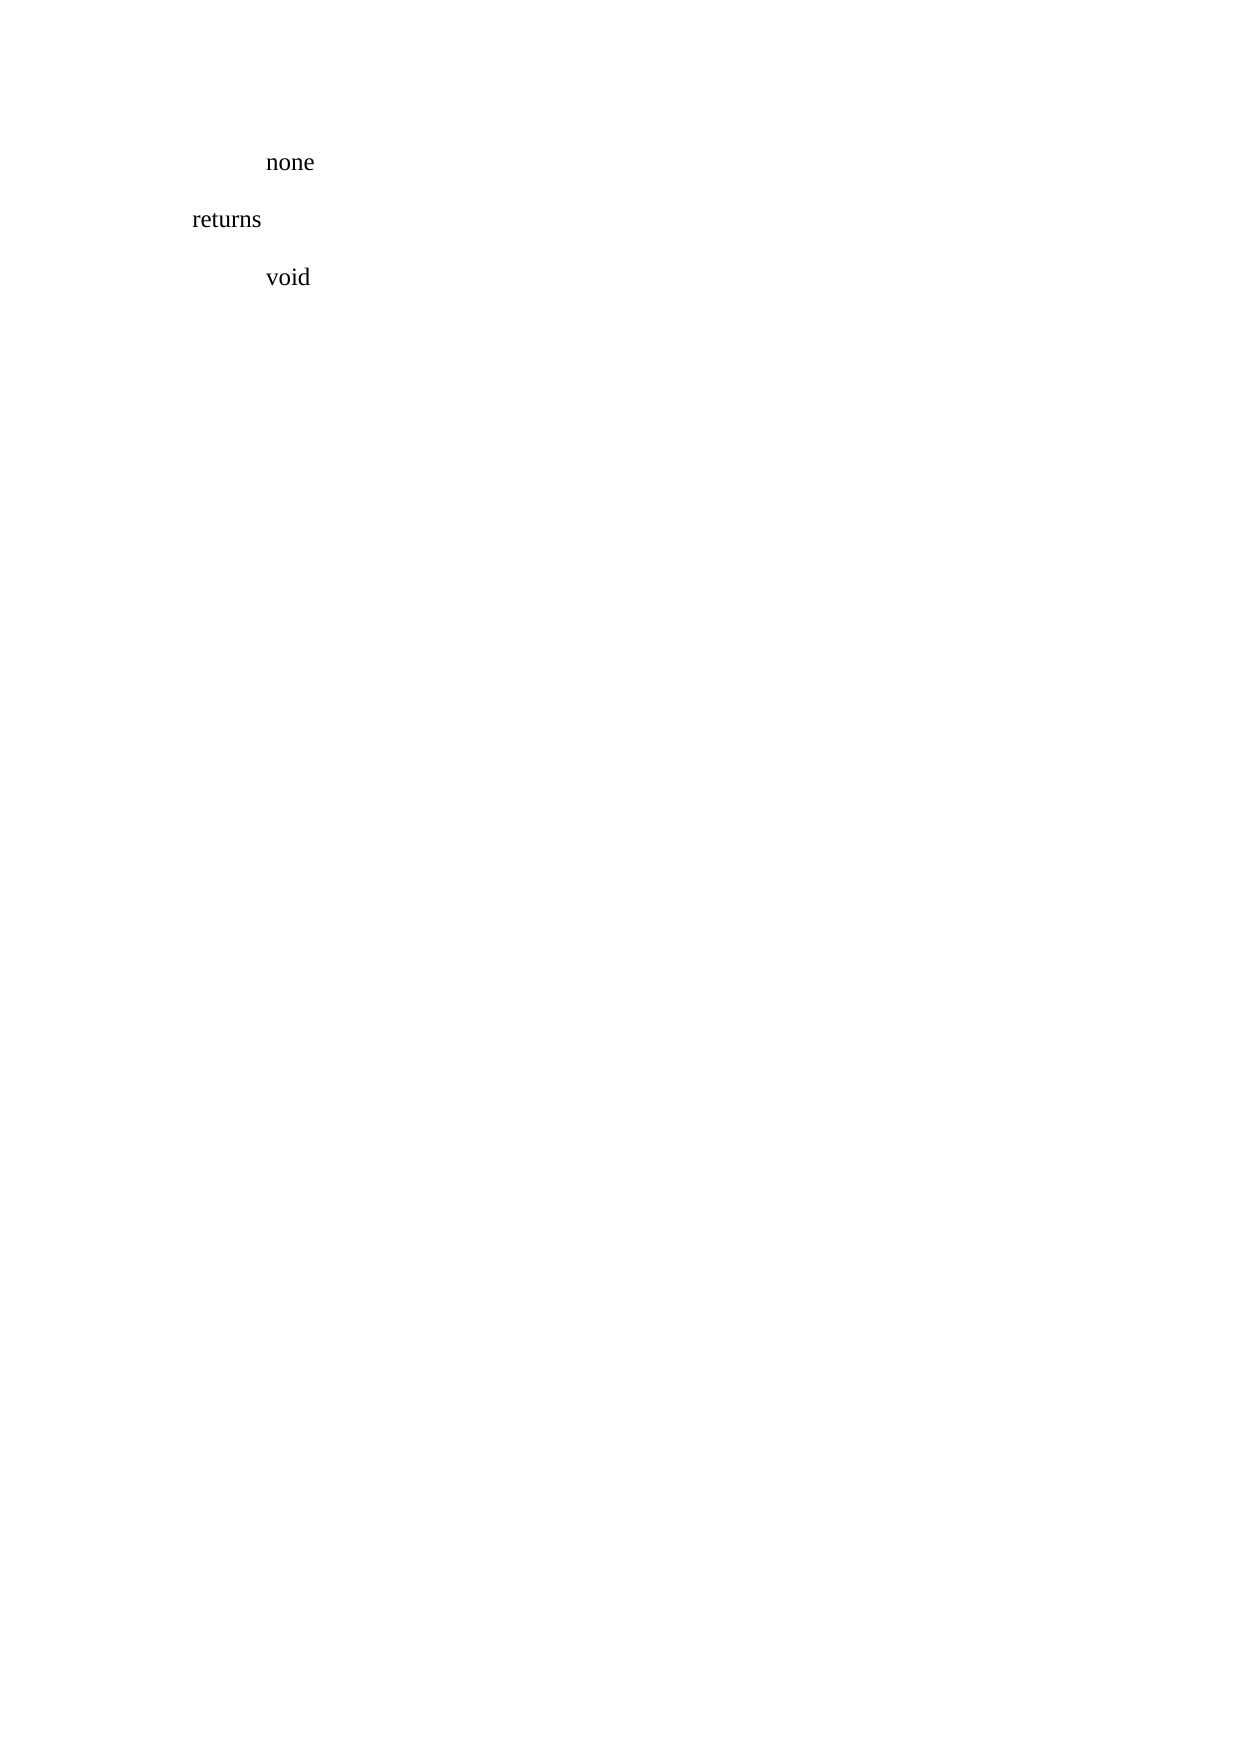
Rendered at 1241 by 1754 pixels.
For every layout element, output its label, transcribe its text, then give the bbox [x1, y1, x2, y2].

text none [118, 147, 1122, 176]
text void [118, 262, 1122, 291]
text returns [118, 204, 1122, 233]
